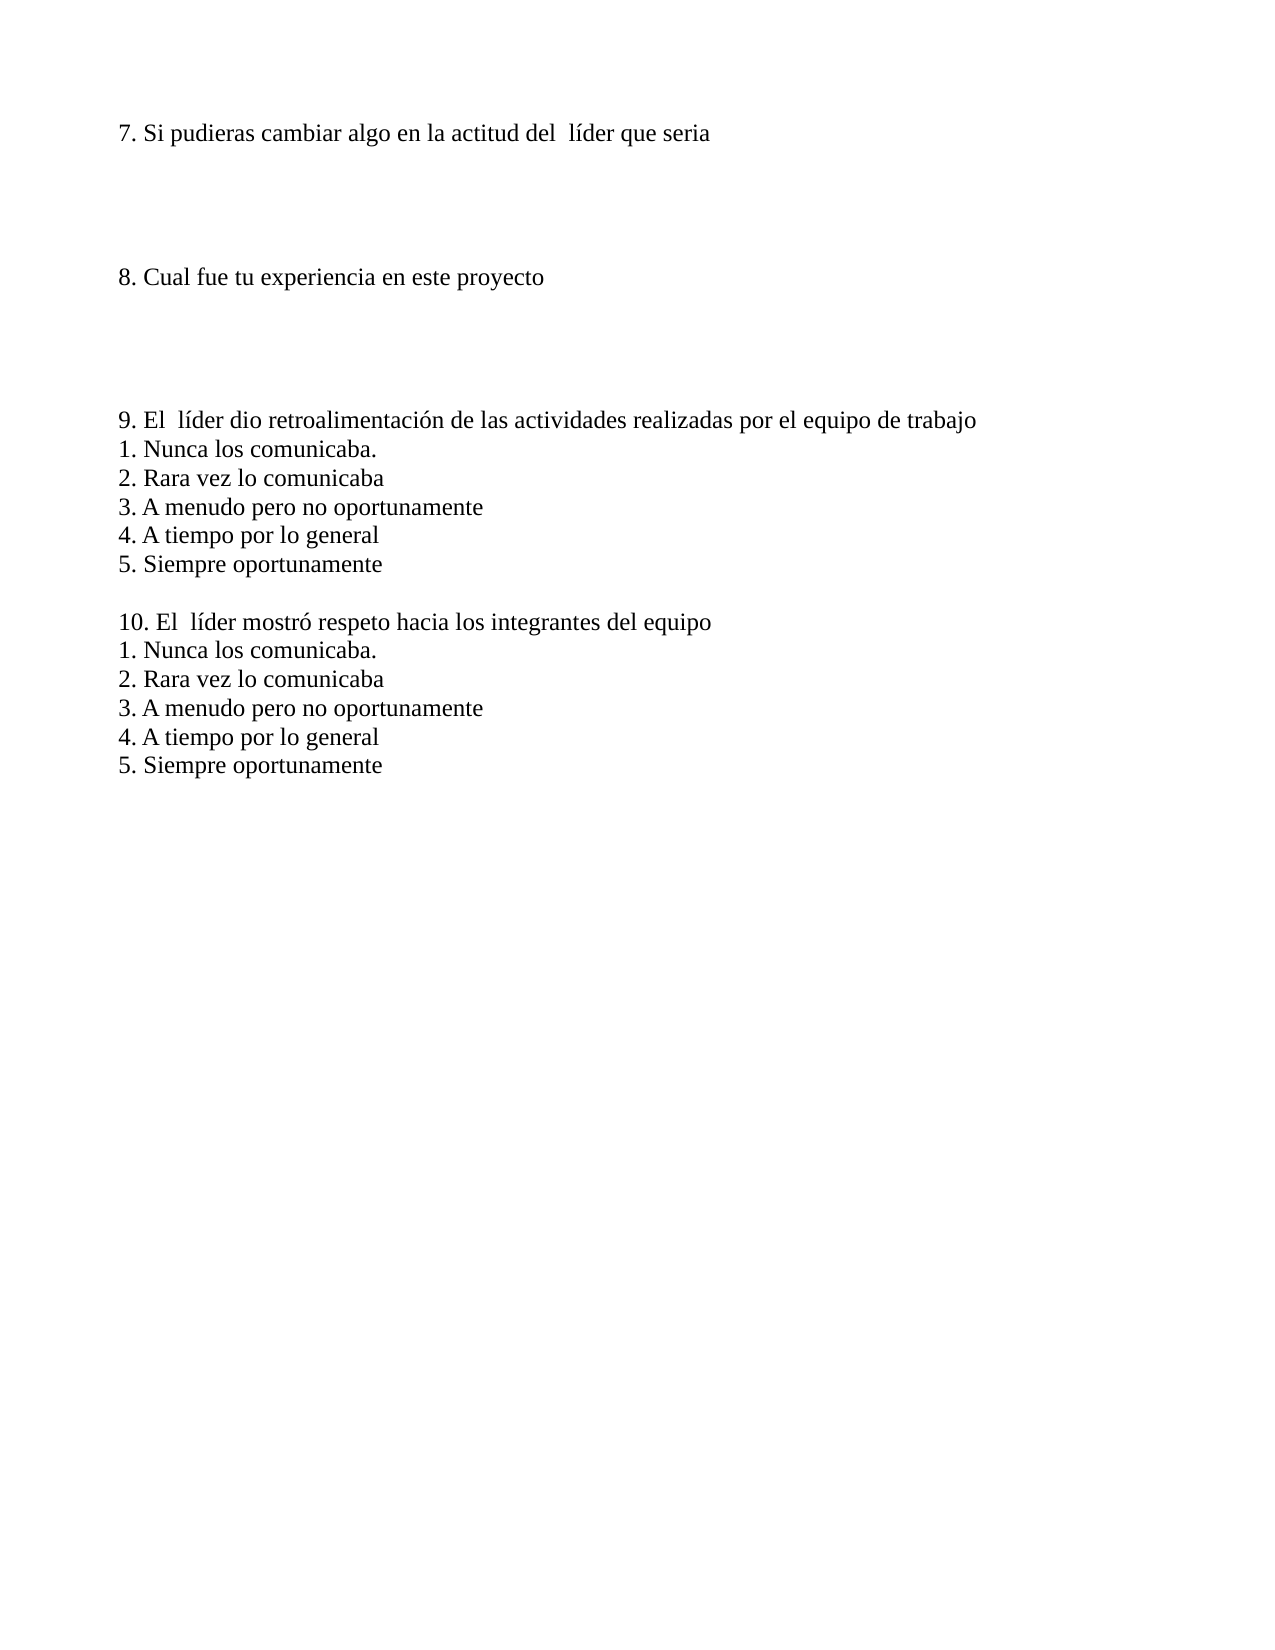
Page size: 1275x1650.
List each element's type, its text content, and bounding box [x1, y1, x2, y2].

text 3. A menudo pero no oportunamente [118, 492, 1157, 521]
text 4. A tiempo por lo general [118, 722, 1157, 751]
text 2. Rara vez lo comunicaba [118, 664, 1157, 693]
text 1. Nunca los comunicaba. [118, 434, 1157, 463]
text 5. Siempre oportunamente [118, 549, 1157, 578]
text 2. Rara vez lo comunicaba [118, 463, 1157, 492]
text 7. Si pudieras cambiar algo en la actitud del líder que seria [118, 118, 1157, 147]
text 4. A tiempo por lo general [118, 521, 1157, 549]
text 9. El líder dio retroalimentación de las actividades realizadas por el equipo de trabajo [118, 406, 1157, 434]
text 3. A menudo pero no oportunamente [118, 693, 1157, 722]
text 5. Siempre oportunamente [118, 751, 1157, 779]
text 10. El líder mostró respeto hacia los integrantes del equipo [118, 607, 1157, 636]
text 1. Nunca los comunicaba. [118, 636, 1157, 664]
text 8. Cual fue tu experiencia en este proyecto [118, 262, 1157, 291]
